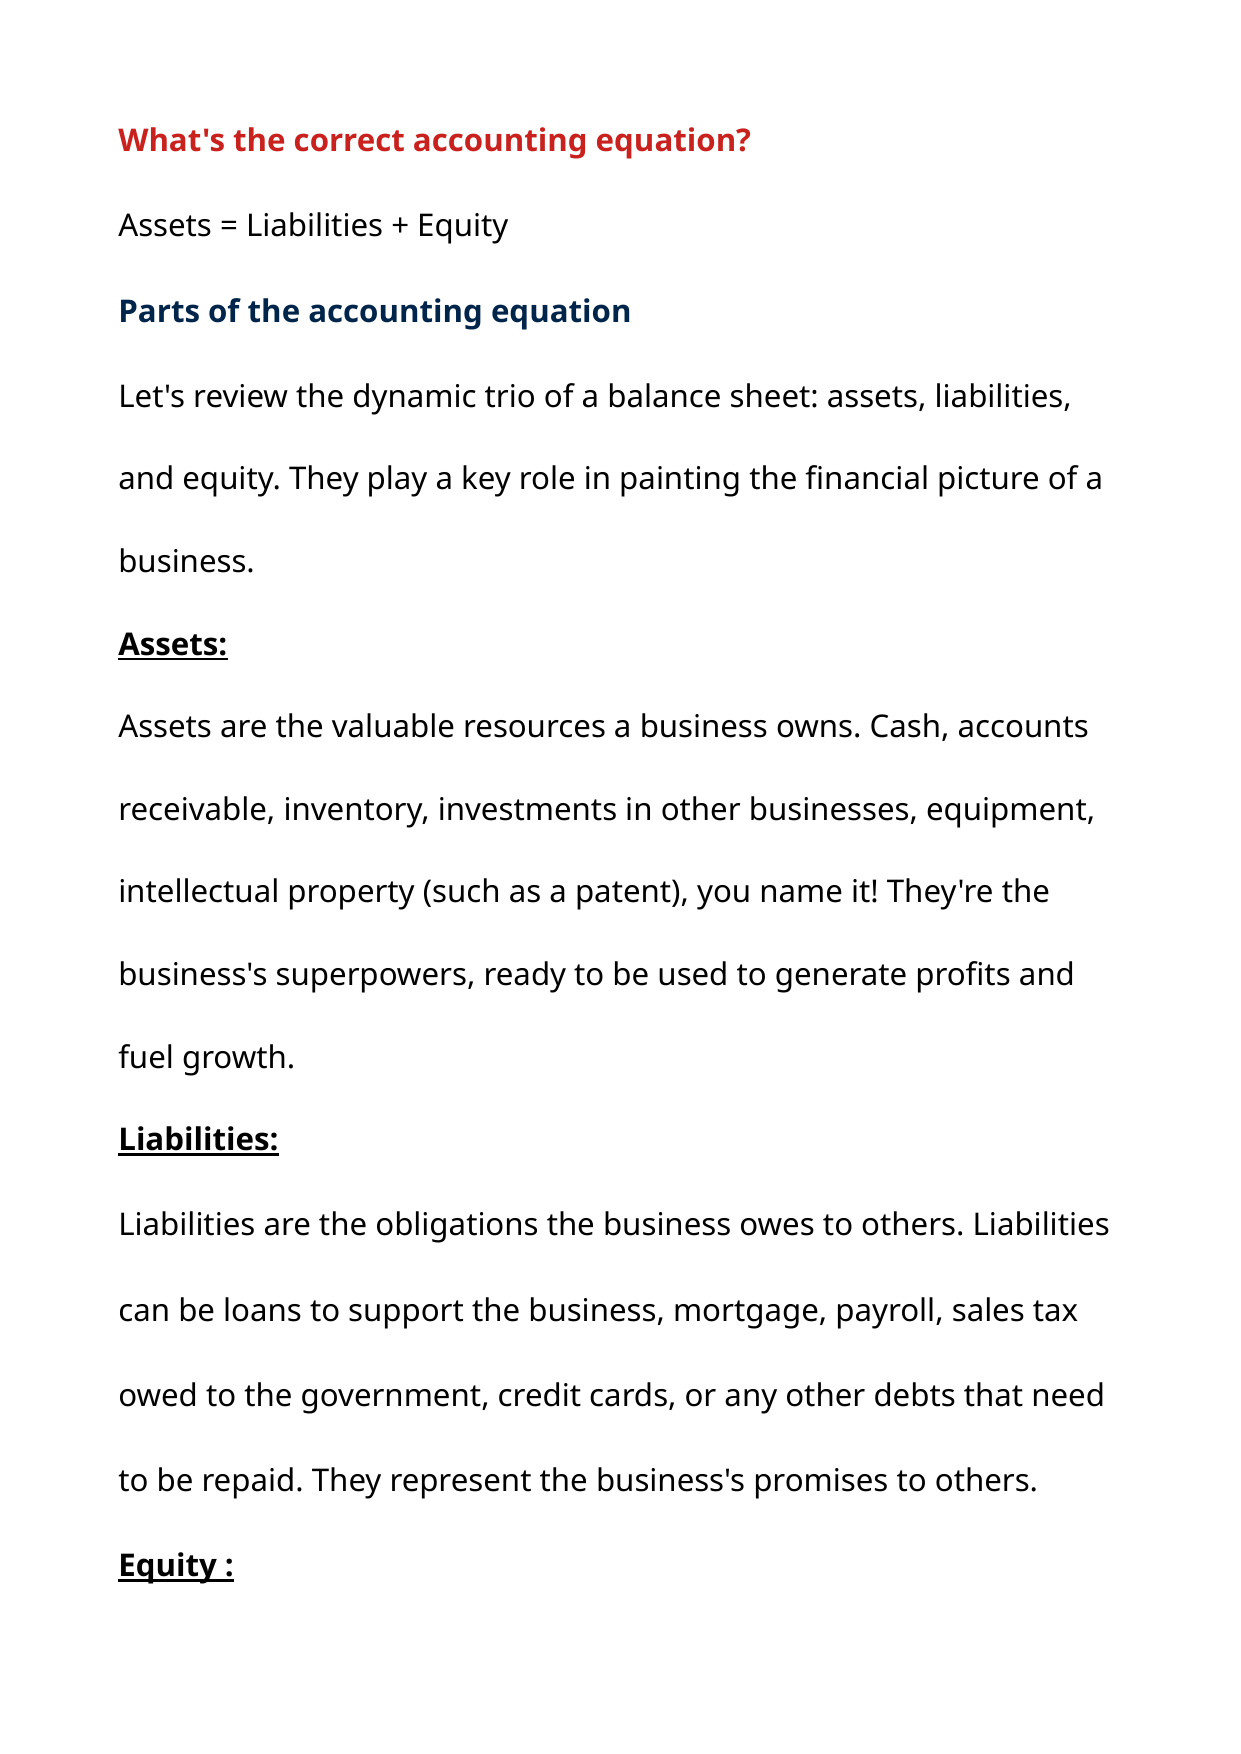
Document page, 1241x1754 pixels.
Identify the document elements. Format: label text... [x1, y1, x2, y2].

text Assets: [118, 622, 1122, 664]
text Let's review the dynamic trio of a balance sheet: assets, liabilities, and equity. They play a key role in painting the financial picture of a business. [118, 374, 1122, 582]
subtitle Parts of the accounting equation [118, 288, 1122, 331]
text Assets are the valuable resources a business owns. Cash, accounts receivable, inventory, investments in other businesses, equipment, intellectual property (such as a patent), you name it! They're the business's superpowers, ready to be used to generate profits and fuel growth. [118, 704, 1122, 1077]
text Equity : [118, 1543, 1122, 1586]
text Liabilities are the obligations the business owes to others. Liabilities can be loans to support the business, mortgage, payroll, sales tax owed to the government, credit cards, or any other debts that need to be repaid. They represent the business's promises to others. [118, 1202, 1122, 1501]
text Liabilities: [118, 1117, 1122, 1160]
text What's the correct accounting equation? [118, 118, 1122, 161]
text Assets = Liabilities + Equity [118, 203, 1122, 246]
